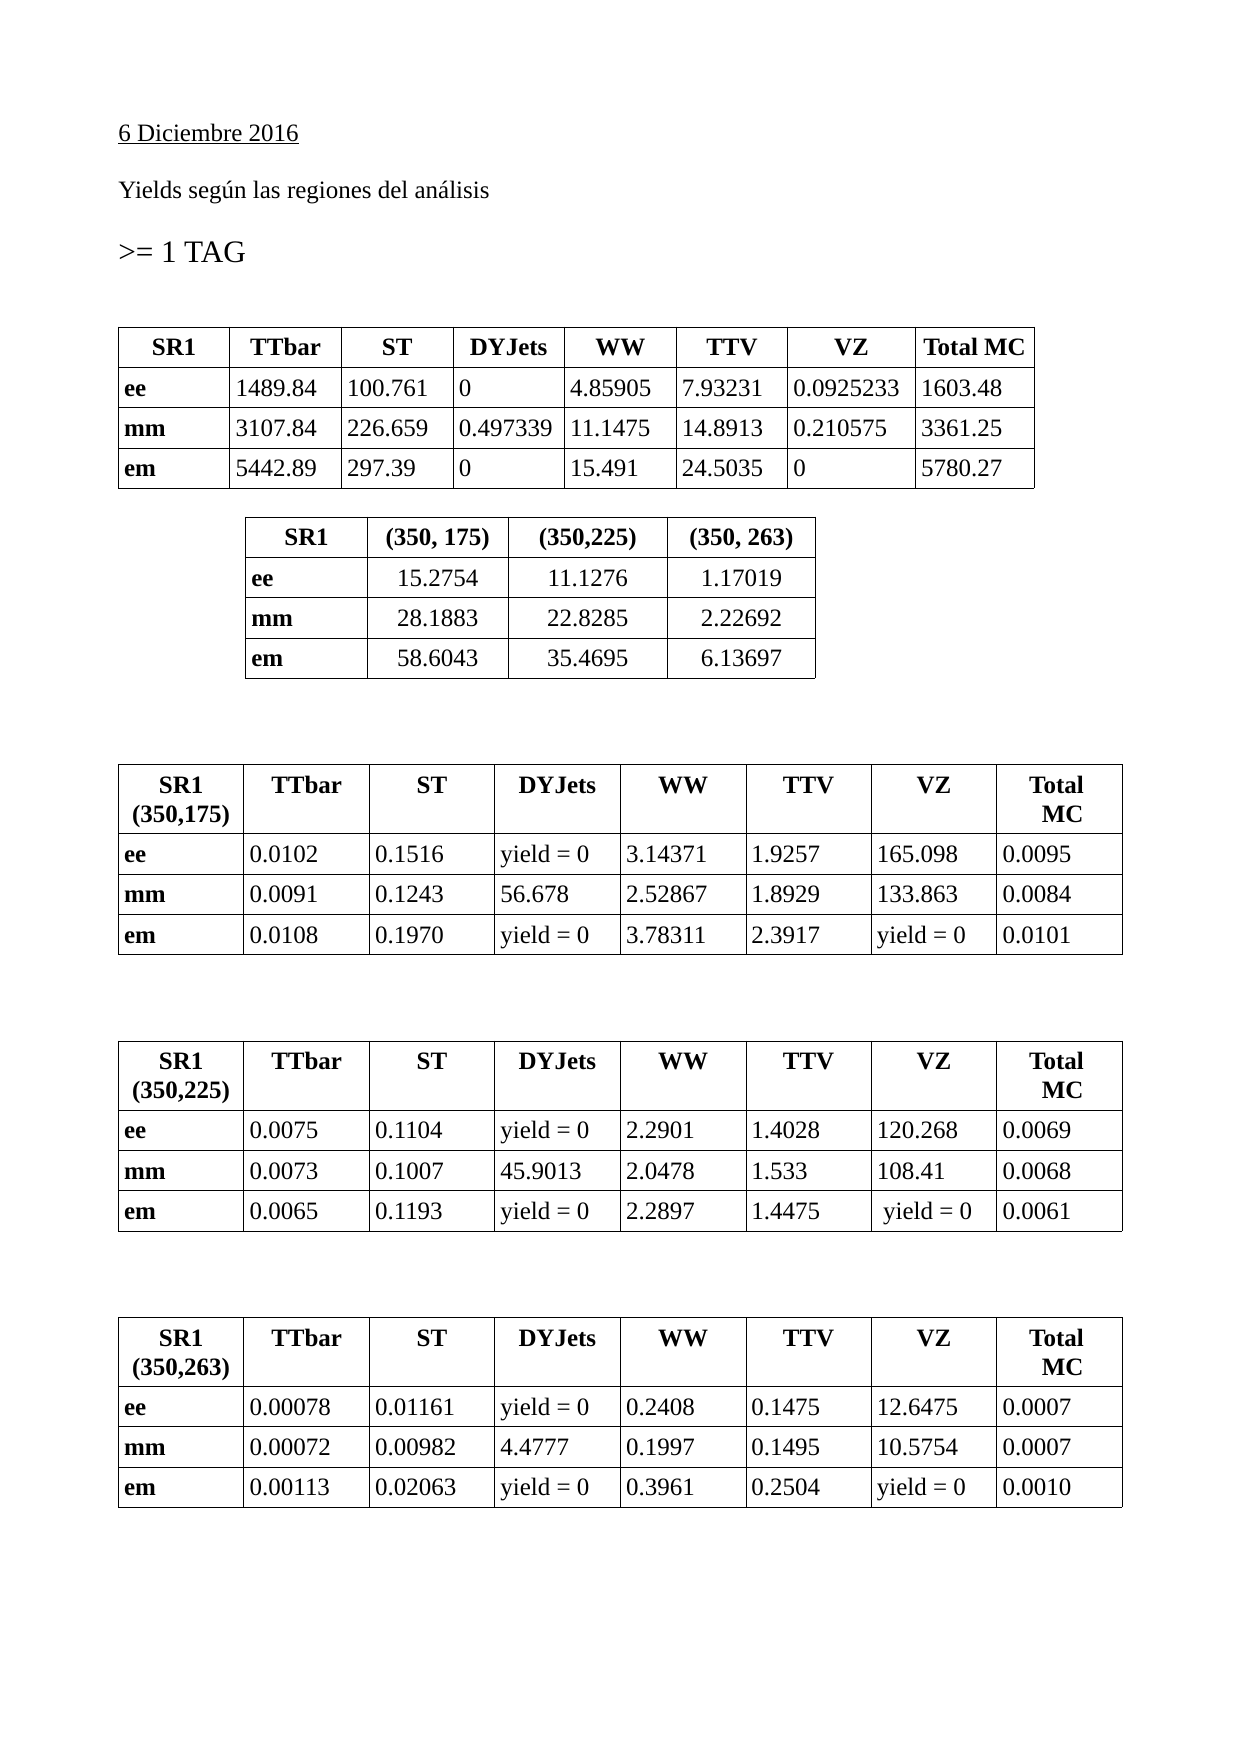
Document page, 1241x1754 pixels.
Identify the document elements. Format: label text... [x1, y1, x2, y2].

table_cell 0.0068 [997, 1151, 1122, 1190]
table_header DYJets [495, 1042, 620, 1110]
table_cell 0.0091 [244, 875, 369, 914]
table_cell 0.00113 [244, 1468, 369, 1507]
table_cell 2.2901 [621, 1111, 746, 1150]
table_cell 1.17019 [668, 558, 815, 597]
table_cell 2.2897 [621, 1191, 746, 1231]
table_cell 0.0069 [997, 1111, 1122, 1150]
table_header WW [621, 765, 746, 833]
table_header VZ [872, 765, 996, 833]
table_cell 5780.27 [916, 449, 1034, 488]
table_cell 12.6475 [872, 1387, 996, 1426]
table_cell 0.0065 [244, 1191, 369, 1231]
table_cell 0.1104 [370, 1111, 494, 1150]
table_cell 0.1495 [747, 1427, 871, 1467]
table_cell 0.1243 [370, 875, 494, 914]
table_cell 0.0073 [244, 1151, 369, 1190]
table_cell 1.4028 [747, 1111, 871, 1150]
table_cell 226.659 [342, 408, 453, 447]
table_cell 0.1007 [370, 1151, 494, 1190]
table_cell 0.0010 [997, 1468, 1122, 1507]
table_cell em [119, 1468, 243, 1507]
table_cell 0.00078 [244, 1387, 369, 1426]
table_cell 0.00072 [244, 1427, 369, 1467]
table_cell 0.0084 [997, 875, 1122, 914]
table_cell 1.533 [747, 1151, 871, 1190]
table_cell 3.14371 [621, 834, 746, 874]
table_header TTbar [244, 1318, 369, 1386]
table_cell 1.8929 [747, 875, 871, 914]
table_header ST [342, 328, 453, 367]
table_cell em [119, 1191, 243, 1231]
table_header WW [621, 1318, 746, 1386]
table_cell 7.93231 [677, 368, 787, 407]
table_cell 10.5754 [872, 1427, 996, 1467]
table_cell 2.3917 [747, 915, 871, 954]
table_cell 0.0101 [997, 915, 1122, 954]
table_header SR1 (350,175) [119, 765, 243, 833]
table_header TTV [677, 328, 787, 367]
table_cell 3107.84 [230, 408, 341, 447]
table_cell 0.1997 [621, 1427, 746, 1467]
table_cell yield = 0 [495, 915, 620, 954]
table_cell 0 [788, 449, 915, 488]
table_cell 11.1276 [509, 558, 667, 597]
table_cell 0.2408 [621, 1387, 746, 1426]
table_header (350, 175) [368, 518, 508, 557]
table_cell 0.0102 [244, 834, 369, 874]
table_header TTV [747, 1042, 871, 1110]
table_cell 24.5035 [677, 449, 787, 488]
table_cell 297.39 [342, 449, 453, 488]
table_cell 6.13697 [668, 639, 815, 678]
table_cell 0.497339 [454, 408, 564, 447]
table_cell 0.0108 [244, 915, 369, 954]
table_cell yield = 0 [495, 834, 620, 874]
text Yields según las regiones del análisis [118, 176, 1122, 204]
table_cell 5442.89 [230, 449, 341, 488]
table_cell 0.0095 [997, 834, 1122, 874]
table_header Total MC [997, 765, 1122, 833]
table_cell 0.00982 [370, 1427, 494, 1467]
table_cell 11.1475 [565, 408, 676, 447]
table_cell 58.6043 [368, 639, 508, 678]
table_cell 0.1193 [370, 1191, 494, 1231]
table_cell 0.0925233 [788, 368, 915, 407]
table_cell 22.8285 [509, 598, 667, 638]
table_cell mm [119, 875, 243, 914]
table_header ST [370, 765, 494, 833]
table_cell em [246, 639, 367, 678]
table_header WW [565, 328, 676, 367]
table_cell 1.9257 [747, 834, 871, 874]
table_cell 1489.84 [230, 368, 341, 407]
table_cell 0.1475 [747, 1387, 871, 1426]
table_cell yield = 0 [495, 1111, 620, 1150]
table_cell 4.4777 [495, 1427, 620, 1467]
table_cell 0.0007 [997, 1387, 1122, 1426]
table_header Total MC [997, 1318, 1122, 1386]
table_header (350,225) [509, 518, 667, 557]
table_cell mm [119, 1427, 243, 1467]
table_cell ee [246, 558, 367, 597]
table_cell 35.4695 [509, 639, 667, 678]
table_cell yield = 0 [872, 915, 996, 954]
table_cell ee [119, 1111, 243, 1150]
table_cell 0.1516 [370, 834, 494, 874]
table_header SR1 [119, 328, 229, 367]
table_cell 0.02063 [370, 1468, 494, 1507]
table_header TTbar [230, 328, 341, 367]
table_cell 0.1970 [370, 915, 494, 954]
table_cell ee [119, 368, 229, 407]
table_cell 14.8913 [677, 408, 787, 447]
table_header ST [370, 1318, 494, 1386]
table_header DYJets [495, 765, 620, 833]
table_cell em [119, 449, 229, 488]
table_cell yield = 0 [872, 1191, 996, 1231]
table_header SR1 [246, 518, 367, 557]
table_cell 2.0478 [621, 1151, 746, 1190]
table_cell 0.2504 [747, 1468, 871, 1507]
table_cell 15.491 [565, 449, 676, 488]
table_cell em [119, 915, 243, 954]
table_header ST [370, 1042, 494, 1110]
table_cell 1603.48 [916, 368, 1034, 407]
table_cell 2.52867 [621, 875, 746, 914]
table_header TTbar [244, 1042, 369, 1110]
table_cell 0 [454, 368, 564, 407]
table_header DYJets [454, 328, 564, 367]
table_cell 28.1883 [368, 598, 508, 638]
table_cell 4.85905 [565, 368, 676, 407]
table_header SR1 (350,225) [119, 1042, 243, 1110]
table_cell 0.0007 [997, 1427, 1122, 1467]
text 6 Diciembre 2016 [118, 118, 1122, 147]
table_header VZ [788, 328, 915, 367]
table_cell 15.2754 [368, 558, 508, 597]
table_header VZ [872, 1318, 996, 1386]
table_cell 2.22692 [668, 598, 815, 638]
table_cell 133.863 [872, 875, 996, 914]
table_cell 3361.25 [916, 408, 1034, 447]
table_cell yield = 0 [495, 1468, 620, 1507]
table_cell 100.761 [342, 368, 453, 407]
table_header Total MC [997, 1042, 1122, 1110]
table_cell mm [119, 408, 229, 447]
table_cell mm [119, 1151, 243, 1190]
table_header WW [621, 1042, 746, 1110]
table_cell 45.9013 [495, 1151, 620, 1190]
table_cell yield = 0 [872, 1468, 996, 1507]
table_header Total MC [916, 328, 1034, 367]
table_cell mm [246, 598, 367, 638]
table_header TTV [747, 765, 871, 833]
table_header DYJets [495, 1318, 620, 1386]
table_cell 108.41 [872, 1151, 996, 1190]
table_cell yield = 0 [495, 1191, 620, 1231]
table_header (350, 263) [668, 518, 815, 557]
table_cell yield = 0 [495, 1387, 620, 1426]
table_cell 0.3961 [621, 1468, 746, 1507]
table_cell 1.4475 [747, 1191, 871, 1231]
text >= 1 TAG [118, 233, 1122, 269]
table_cell 0.210575 [788, 408, 915, 447]
table_cell ee [119, 834, 243, 874]
table_cell 120.268 [872, 1111, 996, 1150]
table_cell 0.0061 [997, 1191, 1122, 1231]
table_cell 0 [454, 449, 564, 488]
table_header TTbar [244, 765, 369, 833]
table_cell 56.678 [495, 875, 620, 914]
table_header SR1 (350,263) [119, 1318, 243, 1386]
table_cell 0.01161 [370, 1387, 494, 1426]
table_cell 3.78311 [621, 915, 746, 954]
table_header TTV [747, 1318, 871, 1386]
table_header VZ [872, 1042, 996, 1110]
table_cell 0.0075 [244, 1111, 369, 1150]
table_cell 165.098 [872, 834, 996, 874]
table_cell ee [119, 1387, 243, 1426]
